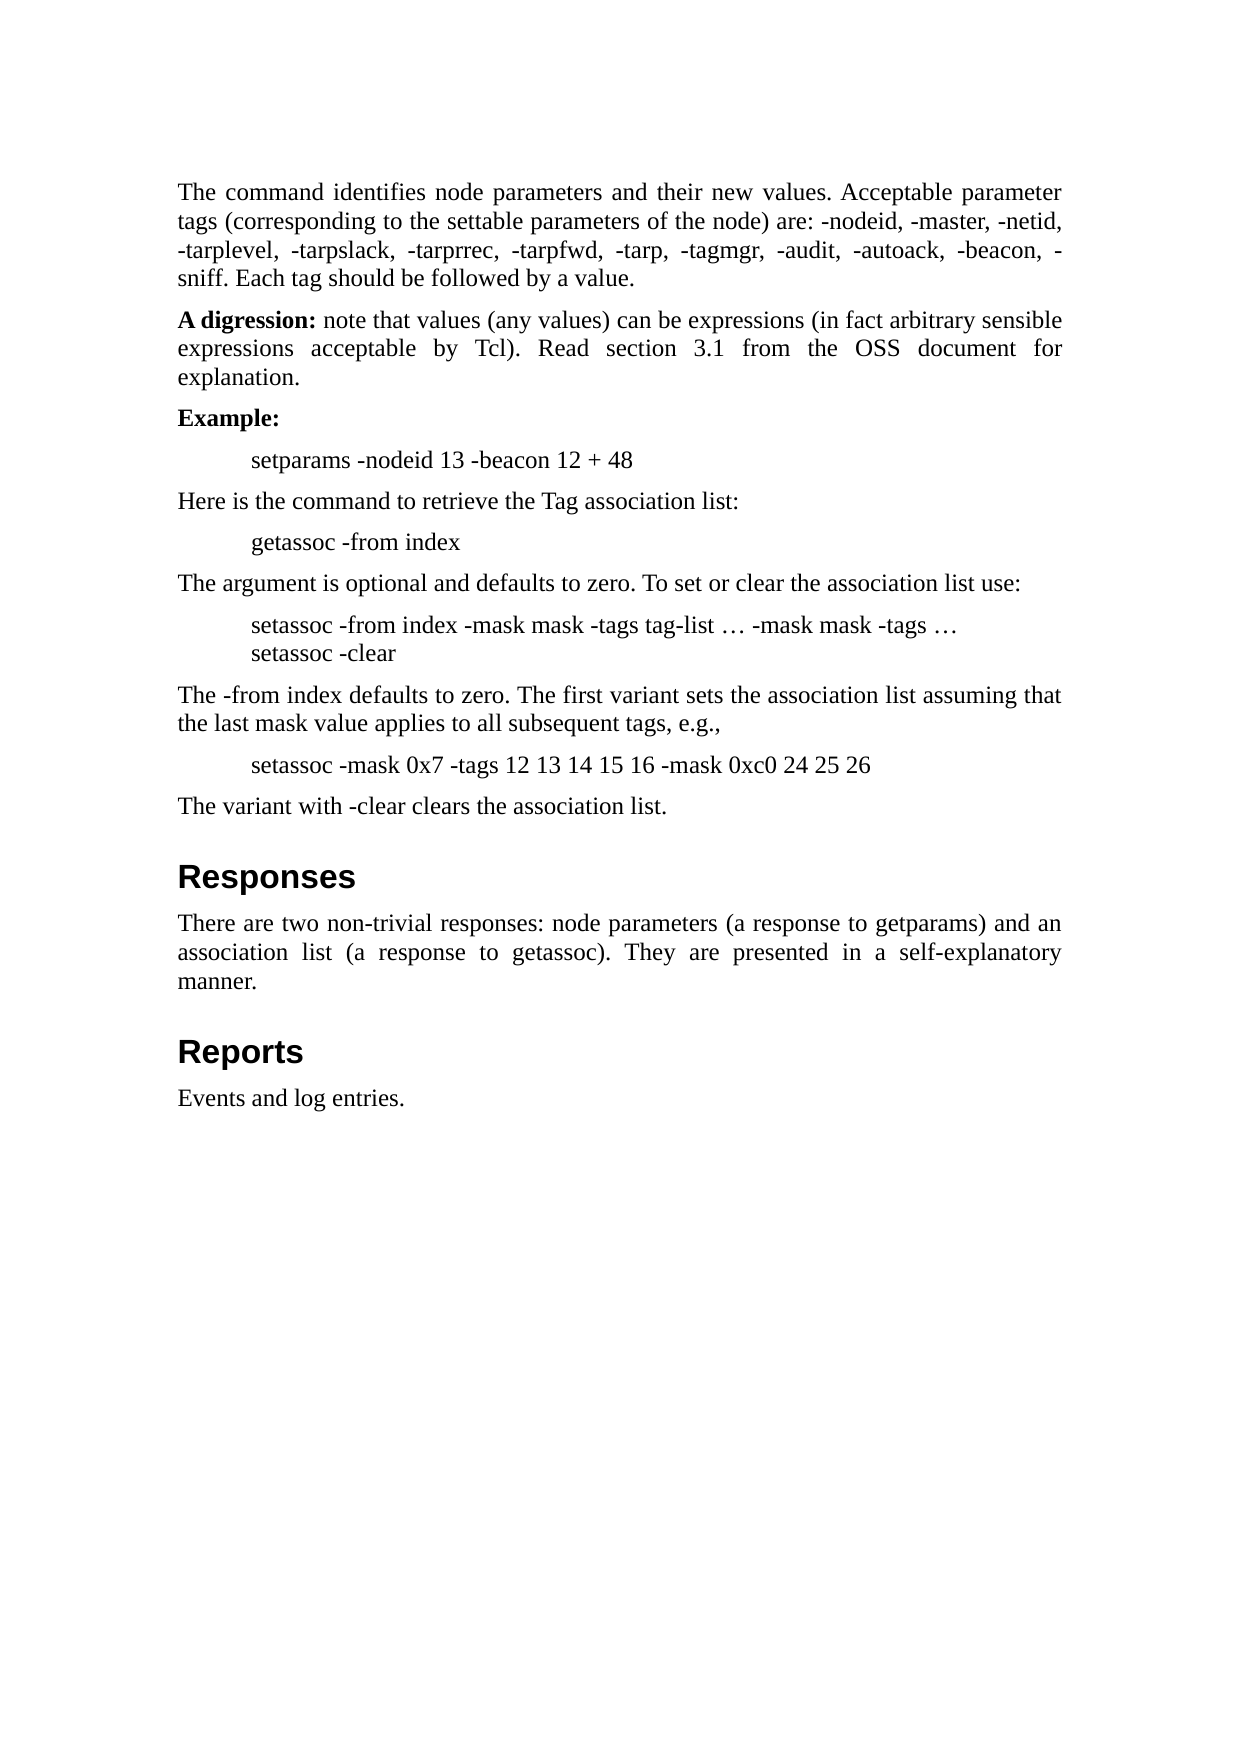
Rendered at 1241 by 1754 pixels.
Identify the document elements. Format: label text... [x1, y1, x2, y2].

subtitle Reports [177, 1032, 1063, 1071]
text setassoc -from index -mask mask -tags tag-list … -mask mask -tags … [177, 610, 1063, 638]
text The variant with -clear clears the association list. [177, 791, 1063, 820]
text A digression: note that values (any values) can be expressions (in fact arbitrary sensible expressions acceptable by Tcl). Read section 3.1 from the OSS document for explanation. [177, 305, 1063, 391]
subtitle Responses [177, 857, 1063, 896]
text There are two non-trivial responses: node parameters (a response to getparams) and an association list (a response to getassoc). They are presented in a self-explanatory manner. [177, 908, 1063, 994]
text Example: [177, 403, 1063, 432]
text Here is the command to retrieve the Tag association list: [177, 486, 1063, 515]
text setparams -nodeid 13 -beacon 12 + 48 [177, 445, 1063, 473]
text getassoc -from index [177, 527, 1063, 556]
text The command identifies node parameters and their new values. Acceptable parameter tags (corresponding to the settable parameters of the node) are: -nodeid, -master, -netid, -tarplevel, -tarpslack, -tarprrec, -tarpfwd, -tarp, -tagmgr, -audit, -autoack, -beacon, -sniff. Each tag should be followed by a value. [177, 177, 1063, 292]
text setassoc -mask 0x7 -tags 12 13 14 15 16 -mask 0xc0 24 25 26 [177, 750, 1063, 778]
text setassoc -clear [177, 638, 1063, 667]
text Events and log entries. [177, 1083, 1063, 1112]
text The argument is optional and defaults to zero. To set or clear the association list use: [177, 568, 1063, 597]
text The -from index defaults to zero. The first variant sets the association list assuming that the last mask value applies to all subsequent tags, e.g., [177, 680, 1063, 737]
